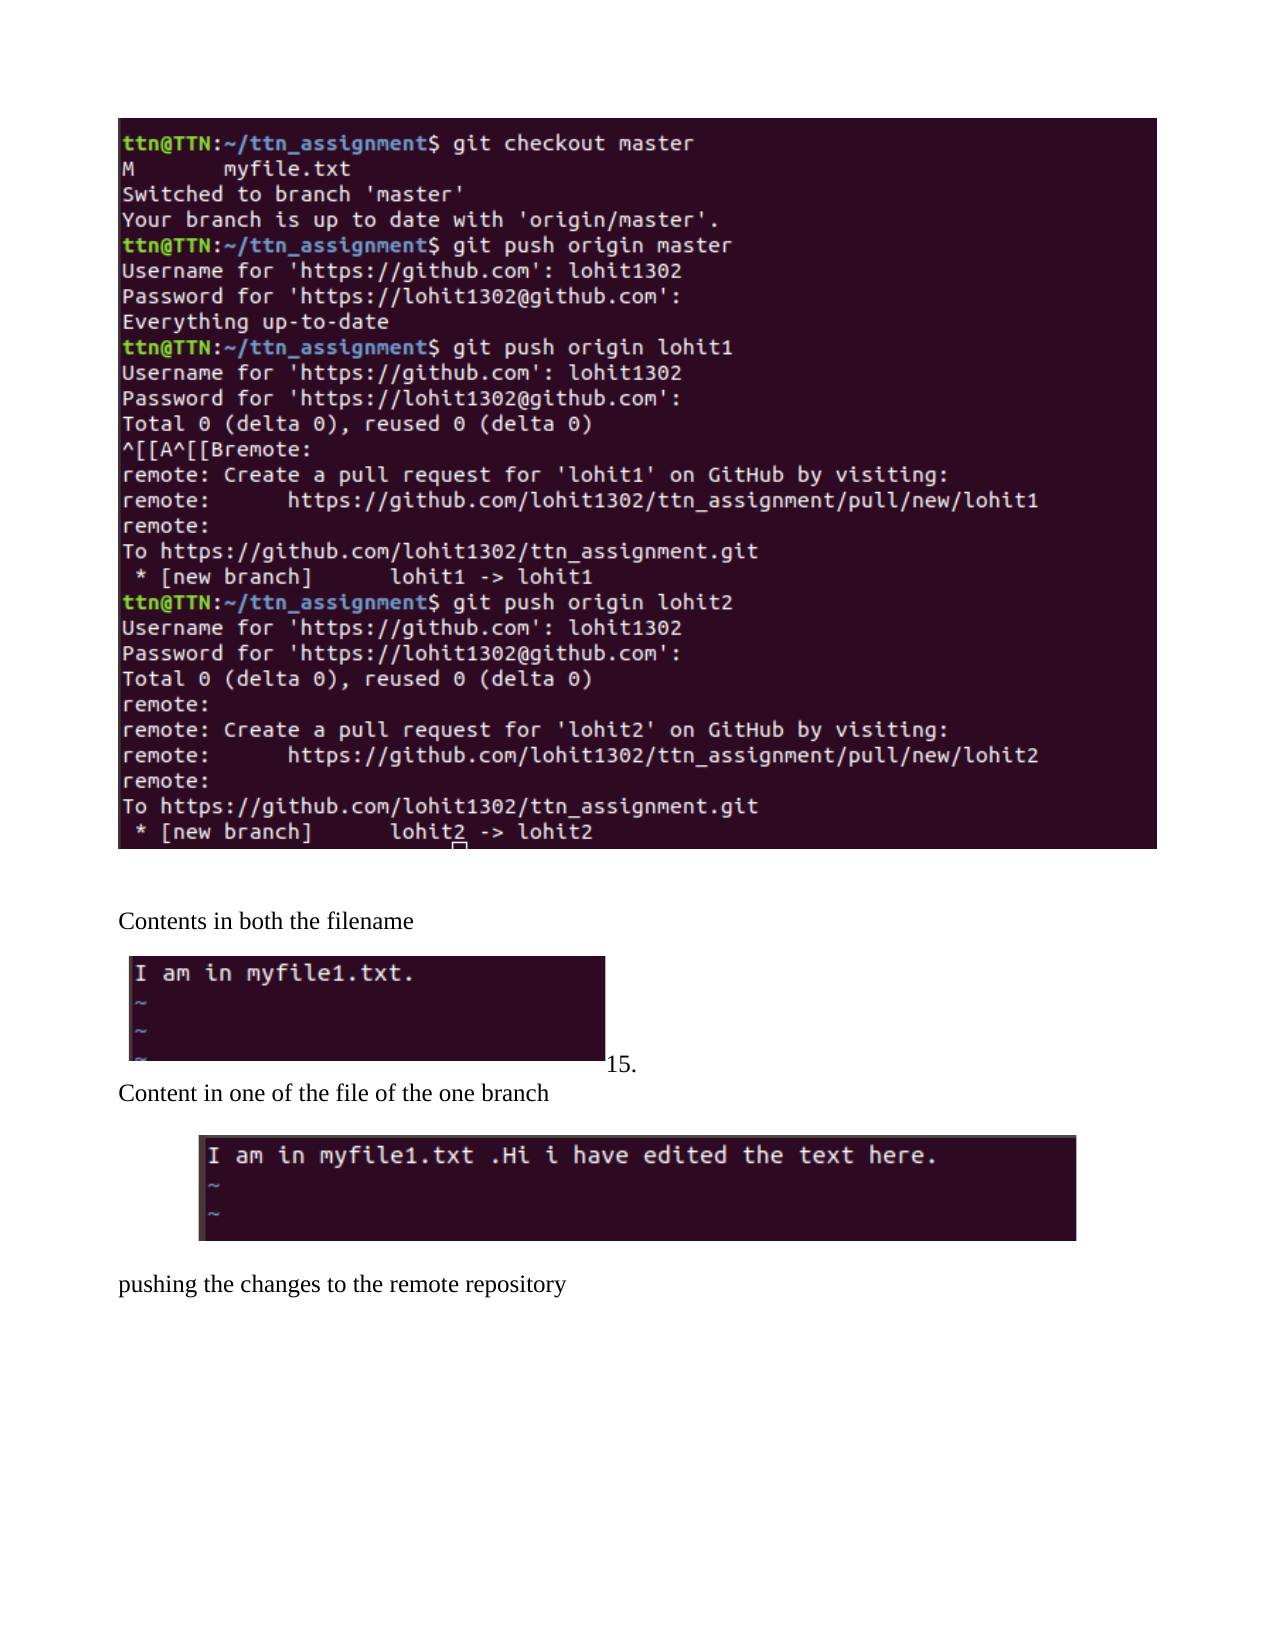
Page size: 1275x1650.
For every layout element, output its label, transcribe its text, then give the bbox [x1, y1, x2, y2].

text pushing the changes to the remote repository [118, 1269, 1157, 1298]
text Contents in both the filename [118, 906, 1157, 934]
picture [198, 1135, 1077, 1241]
picture [118, 118, 1157, 849]
picture [128, 956, 606, 1061]
text 15. [118, 1049, 1157, 1078]
text Content in one of the file of the one branch [118, 1078, 1157, 1107]
